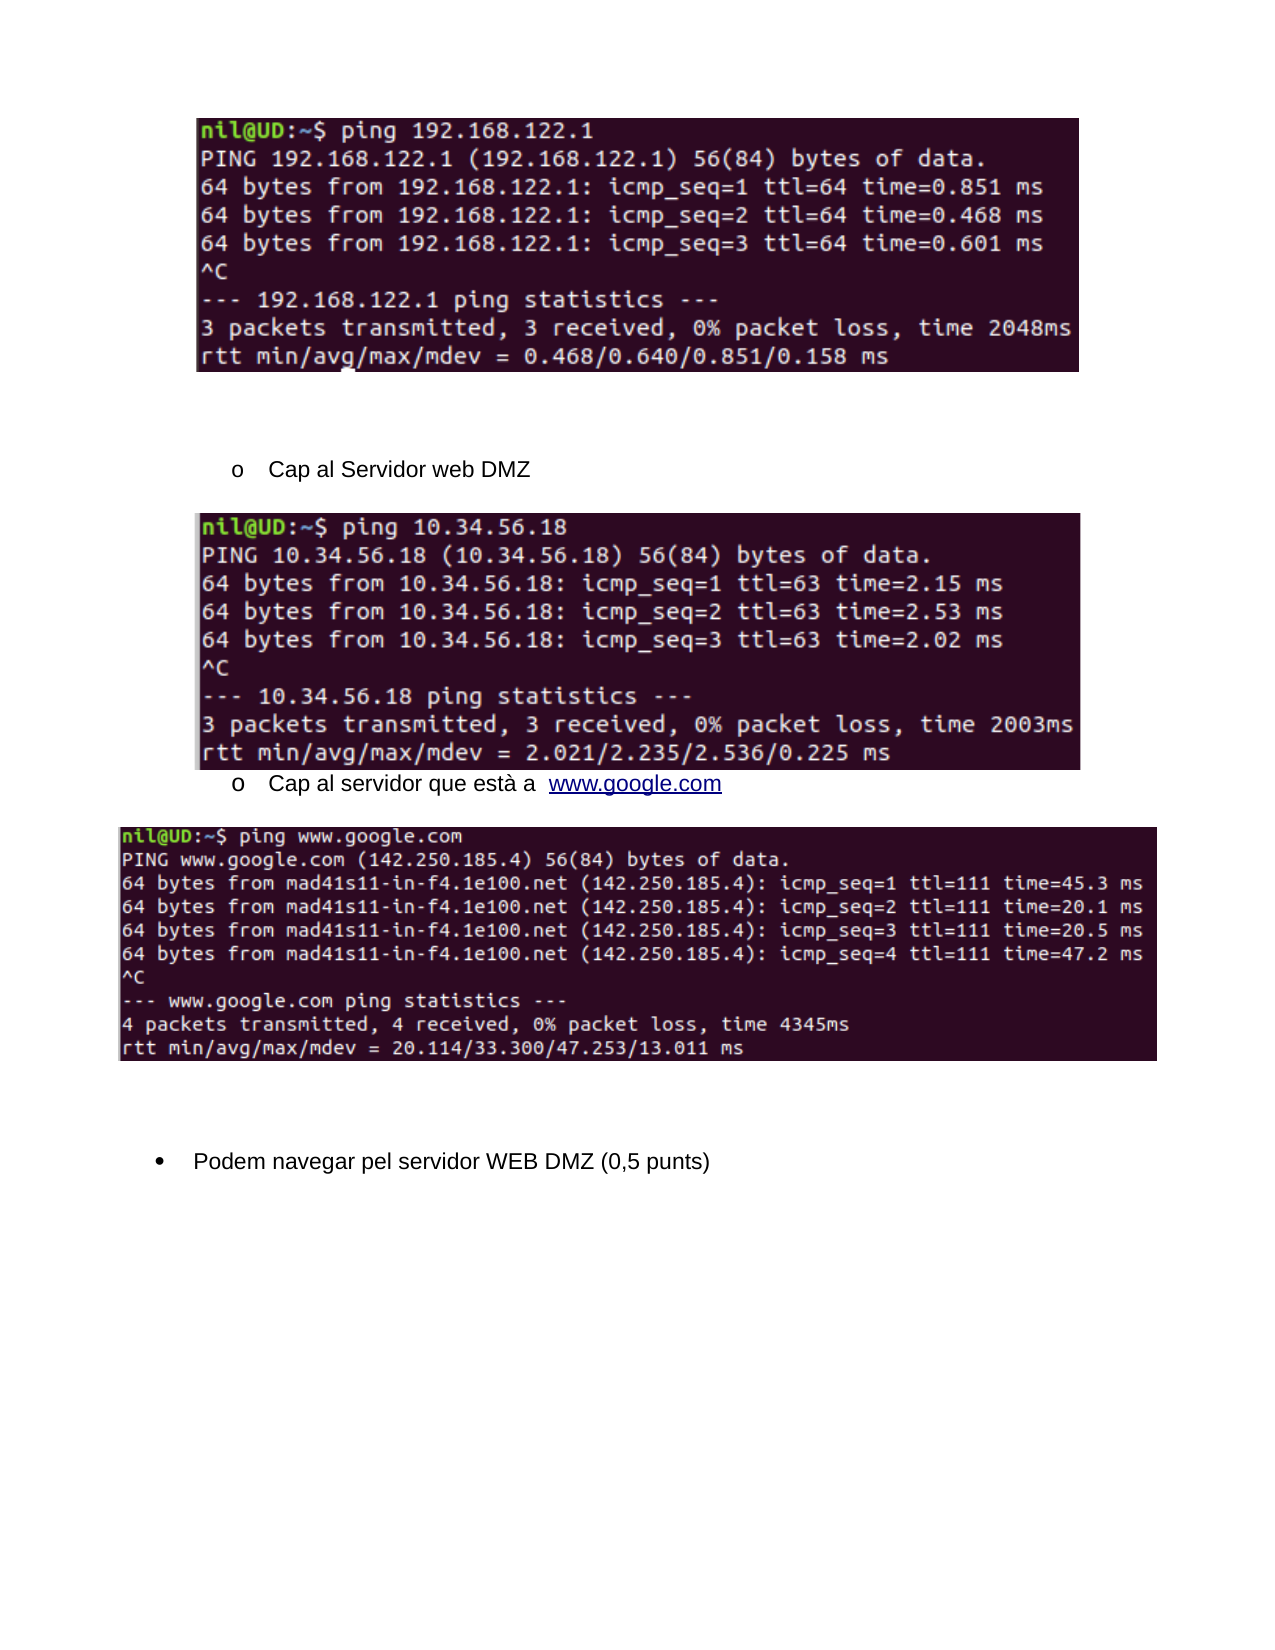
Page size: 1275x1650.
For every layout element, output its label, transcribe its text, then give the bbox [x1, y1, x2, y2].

list Cap al servidor que està a www.google.com [231, 542, 1157, 798]
list Cap al Servidor web DMZ [231, 456, 1157, 484]
picture [194, 513, 1081, 770]
picture [196, 118, 1079, 372]
list Podem navegar pel servidor WEB DMZ (0,5 punts) [156, 1148, 1157, 1174]
picture [118, 827, 1157, 1061]
